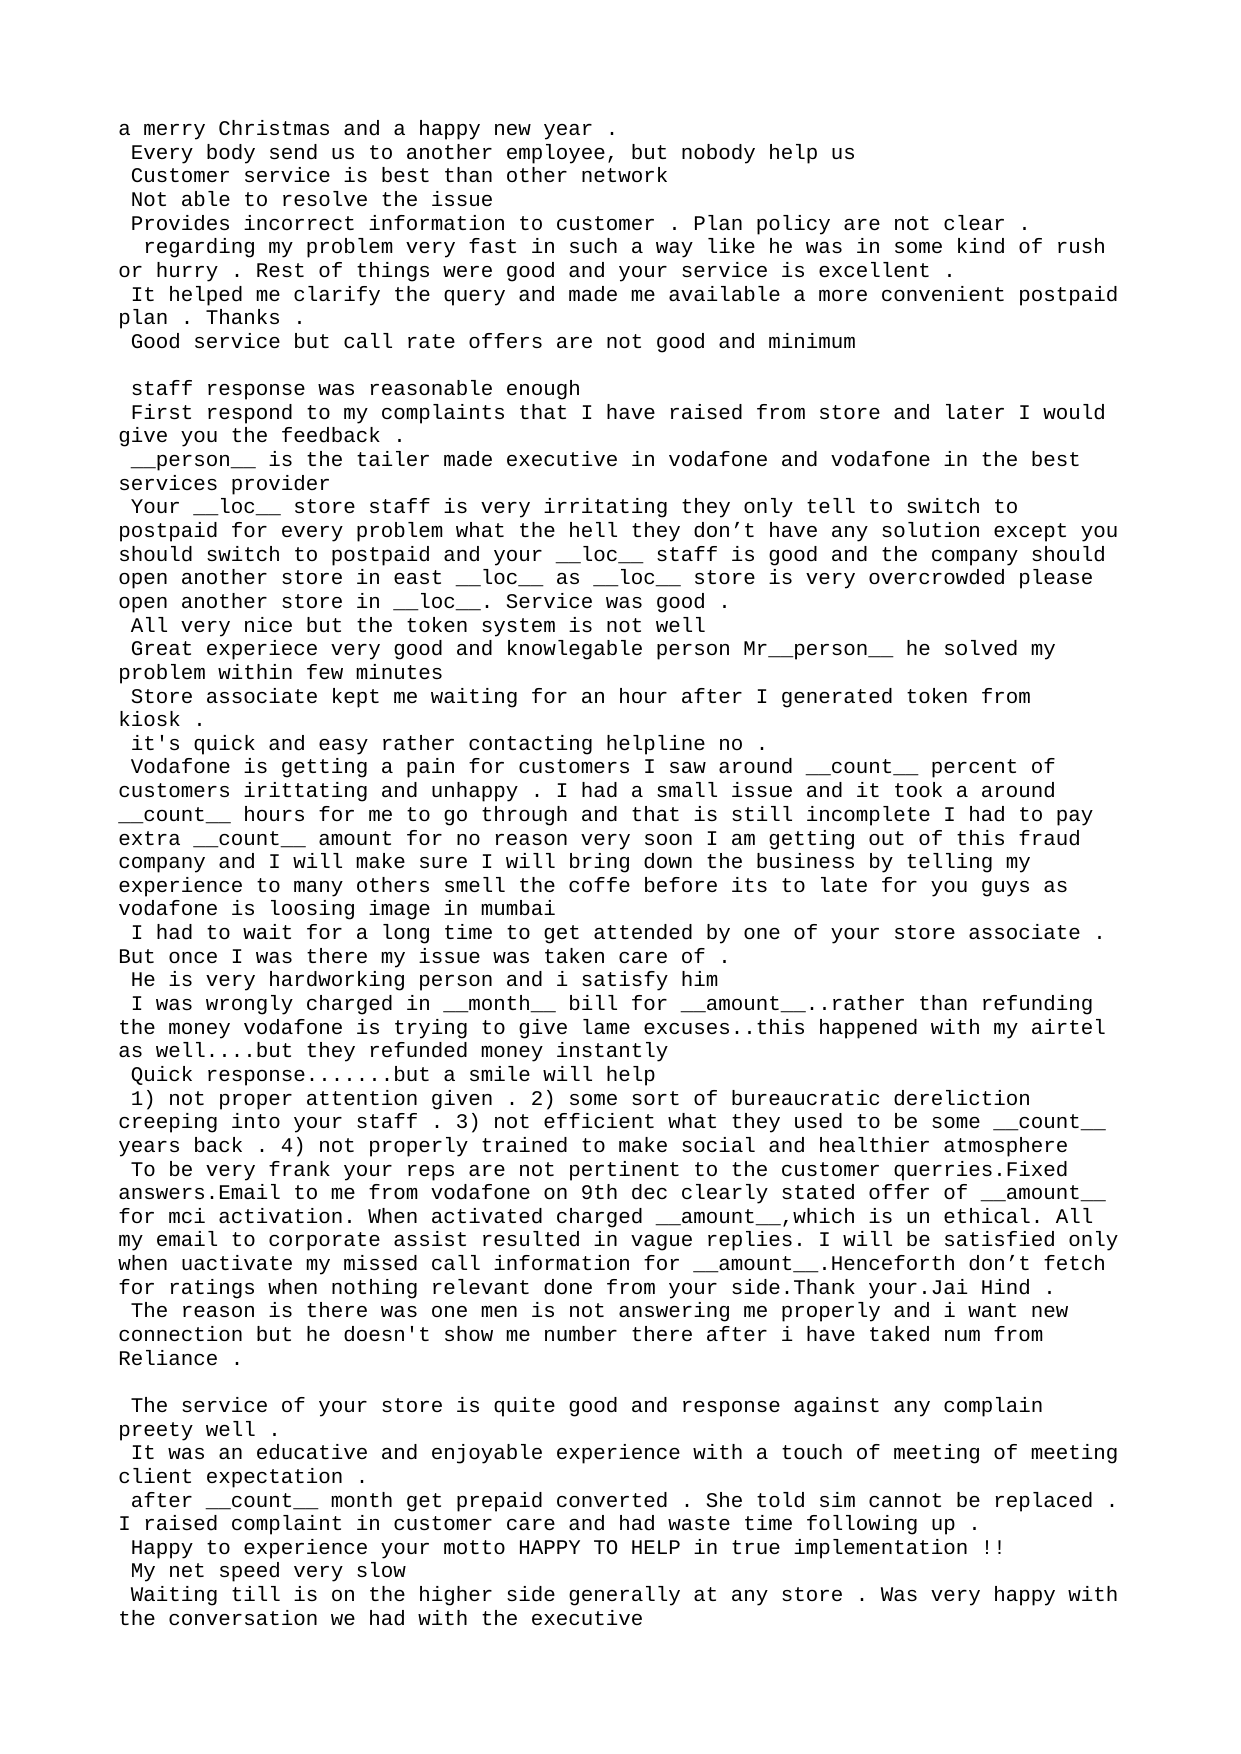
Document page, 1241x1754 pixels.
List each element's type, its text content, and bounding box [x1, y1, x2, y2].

text First respond to my complaints that I have raised from store and later I would give you the feedback . [118, 402, 1122, 449]
text All very nice but the token system is not well [118, 615, 1122, 638]
text it's quick and easy rather contacting helpline no . [118, 733, 1122, 757]
text It was an educative and enjoyable experience with a touch of meeting of meeting client expectation . [118, 1442, 1122, 1489]
text It helped me clarify the query and made me available a more convenient postpaid plan . Thanks . [118, 284, 1122, 331]
text He is very hardworking person and i satisfy him [118, 969, 1122, 993]
text The service of your store is quite good and response against any complain preety well . [118, 1395, 1122, 1442]
text regarding my problem very fast in such a way like he was in some kind of rush or hurry . Rest of things were good and your service is excellent . [118, 236, 1122, 284]
text Not able to resolve the issue [118, 189, 1122, 213]
text Store associate kept me waiting for an hour after I generated token from kiosk . [118, 686, 1122, 733]
text My net speed very slow [118, 1561, 1122, 1584]
text Every body send us to another employee, but nobody help us [118, 142, 1122, 165]
text __person__ is the tailer made executive in vodafone and vodafone in the best services provider [118, 449, 1122, 496]
text Provides incorrect information to customer . Plan policy are not clear . [118, 213, 1122, 236]
text staff response was reasonable enough [118, 378, 1122, 402]
text after __count__ month get prepaid converted . She told sim cannot be replaced . I raised complaint in customer care and had waste time following up . [118, 1489, 1122, 1537]
text 1) not proper attention given . 2) some sort of bureaucratic dereliction creeping into your staff . 3) not efficient what they used to be some __count__ years back . 4) not properly trained to make social and healthier atmosphere [118, 1088, 1122, 1158]
text Quick response.......but a smile will help [118, 1064, 1122, 1088]
text a merry Christmas and a happy new year . [118, 118, 1122, 142]
text Happy to experience your motto HAPPY TO HELP in true implementation !! [118, 1537, 1122, 1561]
text The reason is there was one men is not answering me properly and i want new connection but he doesn't show me number there after i have taked num from Reliance . [118, 1300, 1122, 1371]
text Waiting till is on the higher side generally at any store . Was very happy with the conversation we had with the executive [118, 1584, 1122, 1631]
text Great experiece very good and knowlegable person Mr__person__ he solved my problem within few minutes [118, 638, 1122, 686]
text I had to wait for a long time to get attended by one of your store associate . But once I was there my issue was taken care of . [118, 922, 1122, 969]
text Customer service is best than other network [118, 165, 1122, 189]
text Vodafone is getting a pain for customers I saw around __count__ percent of customers irittating and unhappy . I had a small issue and it took a around __count__ hours for me to go through and that is still incomplete I had to pay extra __count__ amount for no reason very soon I am getting out of this fraud company and I will make sure I will bring down the business by telling my experience to many others smell the coffe before its to late for you guys as vodafone is loosing image in mumbai [118, 757, 1122, 922]
text To be very frank your reps are not pertinent to the customer querries.Fixed answers.Email to me from vodafone on 9th dec clearly stated offer of __amount__ for mci activation. When activated charged __amount__,which is un ethical. All my email to corporate assist resulted in vague replies. I will be satisfied only when uactivate my missed call information for __amount__.Henceforth don’t fetch for ratings when nothing relevant done from your side.Thank your.Jai Hind . [118, 1158, 1122, 1300]
text I was wrongly charged in __month__ bill for __amount__..rather than refunding the money vodafone is trying to give lame excuses..this happened with my airtel as well....but they refunded money instantly [118, 993, 1122, 1064]
text Your __loc__ store staff is very irritating they only tell to switch to postpaid for every problem what the hell they don’t have any solution except you should switch to postpaid and your __loc__ staff is good and the company should open another store in east __loc__ as __loc__ store is very overcrowded please open another store in __loc__. Service was good . [118, 496, 1122, 615]
text Good service but call rate offers are not good and minimum [118, 331, 1122, 354]
